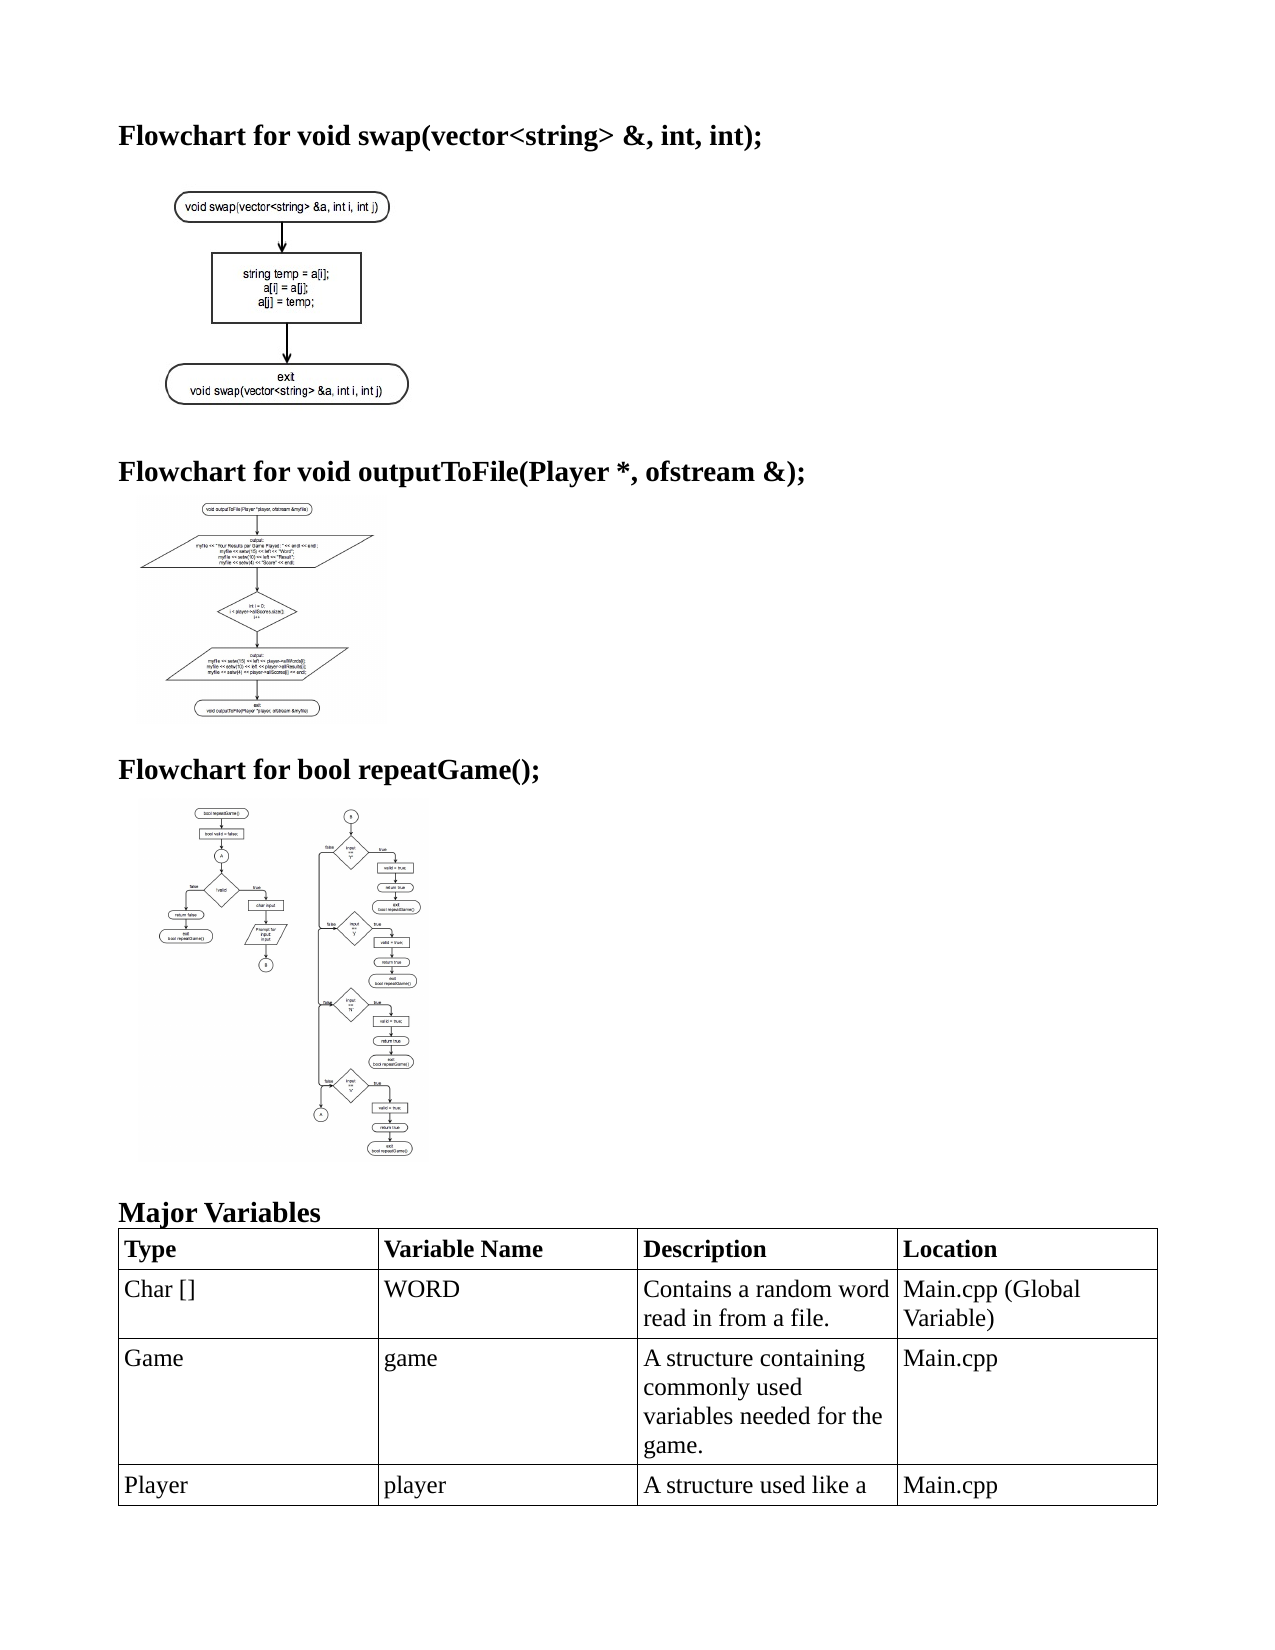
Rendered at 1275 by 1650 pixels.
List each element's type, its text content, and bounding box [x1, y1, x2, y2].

table_cell Contains a random word read in from a file. [638, 1270, 897, 1338]
table_cell player [379, 1465, 637, 1504]
table_header Description [638, 1229, 897, 1268]
table_cell Main.cpp (Global Variable) [898, 1270, 1157, 1338]
table_cell A structure used like a [638, 1465, 897, 1504]
picture [138, 798, 429, 1162]
table_cell Game [119, 1339, 378, 1464]
text Flowchart for void outputToFile(Player *, ofstream &); [118, 454, 1157, 487]
text Flowchart for bool repeatGame(); [118, 752, 1157, 786]
table_cell Main.cpp [898, 1465, 1157, 1504]
table_cell game [379, 1339, 637, 1464]
table_header Location [898, 1229, 1157, 1268]
picture [136, 495, 387, 724]
table_cell A structure containing commonly used variables needed for the game. [638, 1339, 897, 1464]
table_header Variable Name [379, 1229, 637, 1268]
table_cell WORD [379, 1270, 637, 1338]
table_cell Main.cpp [898, 1339, 1157, 1464]
text Flowchart for void swap(vector<string> &, int, int); [118, 118, 1157, 152]
table_cell Player [119, 1465, 378, 1504]
text Major Variables [118, 1195, 1157, 1228]
picture [128, 153, 428, 425]
table_header Type [119, 1229, 378, 1268]
table_cell Char [] [119, 1270, 378, 1338]
